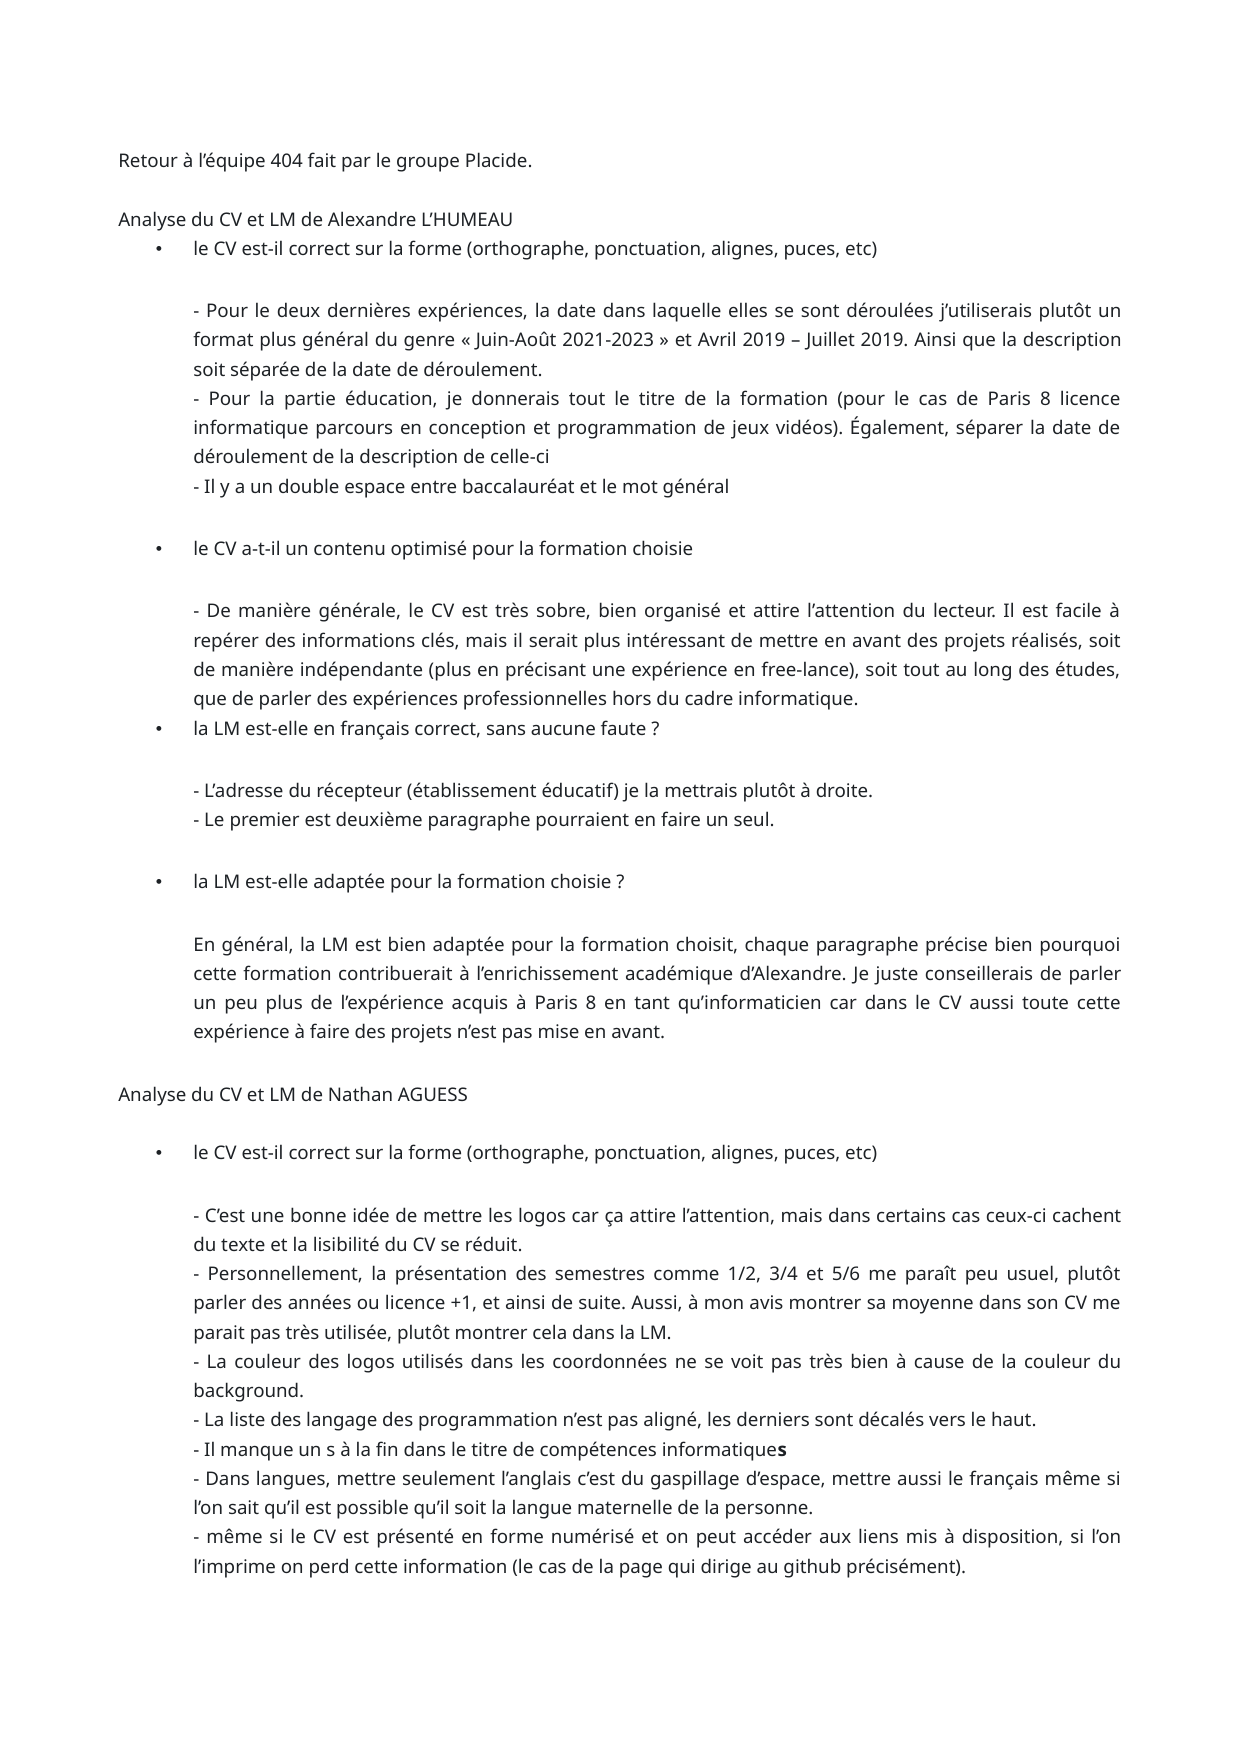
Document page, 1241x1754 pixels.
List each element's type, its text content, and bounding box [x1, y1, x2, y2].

text Analyse du CV et LM de Alexandre L’HUMEAU [118, 206, 1122, 231]
list la LM est-elle adaptée pour la formation choisie ? [156, 869, 1122, 894]
list En général, la LM est bien adaptée pour la formation choisit, chaque paragraphe précise bien pourquoi cette formation contribuerait à l’enrichissement académique d’Alexandre. Je juste conseillerais de parler un peu plus de l’expérience acquis à Paris 8 en tant qu’informaticien car dans le CV aussi toute cette expérience à faire des projets n’est pas mise en avant. [156, 931, 1122, 1044]
list - L’adresse du récepteur (établissement éducatif) je la mettrais plutôt à droite. [156, 777, 1122, 803]
list - Il manque un s à la fin dans le titre de compétences informatiques [156, 1436, 1122, 1462]
list - Dans langues, mettre seulement l’anglais c’est du gaspillage d’espace, mettre aussi le français même si l’on sait qu’il est possible qu’il soit la langue maternelle de la personne. [156, 1465, 1122, 1520]
list le CV a-t-il un contenu optimisé pour la formation choisie [156, 535, 1122, 561]
list le CV est-il correct sur la forme (orthographe, ponctuation, alignes, puces, etc) [156, 1139, 1122, 1165]
list - Il y a un double espace entre baccalauréat et le mot général [156, 473, 1122, 499]
list - La couleur des logos utilisés dans les coordonnées ne se voit pas très bien à cause de la couleur du background. [156, 1348, 1122, 1403]
list - La liste des langage des programmation n’est pas aligné, les derniers sont décalés vers le haut. [156, 1407, 1122, 1432]
list le CV est-il correct sur la forme (orthographe, ponctuation, alignes, puces, etc) [156, 235, 1122, 261]
list - De manière générale, le CV est très sobre, bien organisé et attire l’attention du lecteur. Il est facile à repérer des informations clés, mais il serait plus intéressant de mettre en avant des projets réalisés, soit de manière indépendante (plus en précisant une expérience en free-lance), soit tout au long des études, que de parler des expériences professionnelles hors du cadre informatique. [156, 598, 1122, 711]
list - C’est une bonne idée de mettre les logos car ça attire l’attention, mais dans certains cas ceux-ci cachent du texte et la lisibilité du CV se réduit. [156, 1202, 1122, 1257]
text Analyse du CV et LM de Nathan AGUESS [118, 1081, 1122, 1107]
list la LM est-elle en français correct, sans aucune faute ? [156, 715, 1122, 740]
list - Personnellement, la présentation des semestres comme 1/2, 3/4 et 5/6 me paraît peu usuel, plutôt parler des années ou licence +1, et ainsi de suite. Aussi, à mon avis montrer sa moyenne dans son CV me parait pas très utilisée, plutôt montrer cela dans la LM. [156, 1260, 1122, 1344]
list - Le premier est deuxième paragraphe pourraient en faire un seul. [156, 806, 1122, 832]
list - même si le CV est présenté en forme numérisé et on peut accéder aux liens mis à disposition, si l’on l’imprime on perd cette information (le cas de la page qui dirige au github précisément). [156, 1524, 1122, 1579]
list - Pour le deux dernières expériences, la date dans laquelle elles se sont déroulées j’utiliserais plutôt un format plus général du genre « Juin-Août 2021-2023 » et Avril 2019 – Juillet 2019. Ainsi que la description soit séparée de la date de déroulement. [156, 297, 1122, 382]
text Retour à l’équipe 404 fait par le groupe Placide. [118, 147, 1122, 173]
list - Pour la partie éducation, je donnerais tout le titre de la formation (pour le cas de Paris 8 licence informatique parcours en conception et programmation de jeux vidéos). Également, séparer la date de déroulement de la description de celle-ci [156, 385, 1122, 469]
